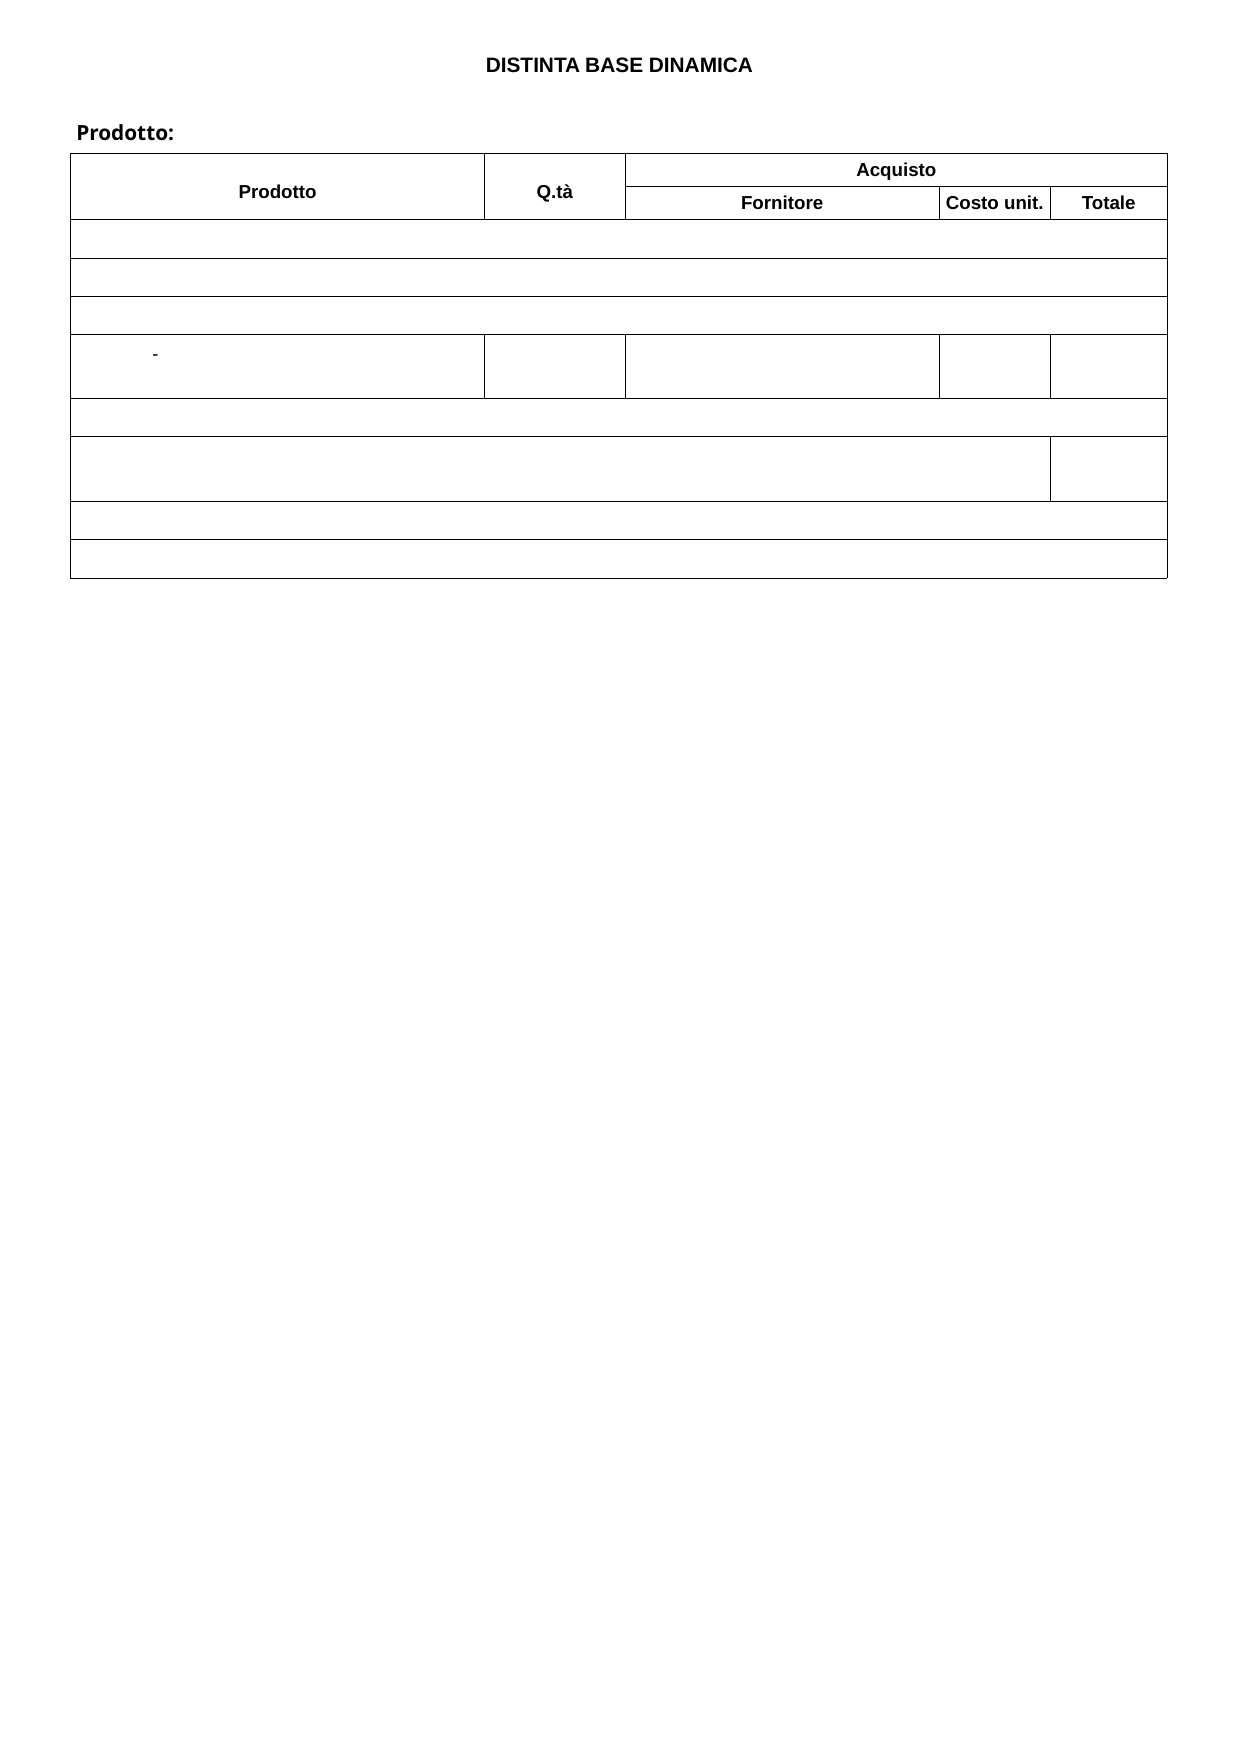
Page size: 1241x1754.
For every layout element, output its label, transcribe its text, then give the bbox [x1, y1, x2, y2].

table_cell <line[0]> - <line[1]> [71, 335, 484, 398]
table_cell </for> [71, 399, 1167, 436]
table_cell Fornitore [626, 187, 939, 219]
table_header Prodotto: <o.default_code> <o.name> [70, 112, 581, 153]
table_cell <line[2]> <line[3]> [485, 335, 625, 398]
table_header Prodotto [71, 154, 484, 219]
table_header [581, 112, 866, 153]
table_cell <min_total> <max_total> [1051, 437, 1167, 501]
table_cell <for each="component, min_total, max_total in get_objects(o)"> [71, 220, 1167, 258]
table_header Acquisto [626, 154, 1167, 186]
table_cell Totale [1051, 187, 1167, 219]
table_header [866, 112, 1017, 153]
table_header [1017, 112, 1168, 153]
table_cell <for each="line in component"> [71, 297, 1167, 334]
table_cell [71, 437, 1050, 501]
table_cell </for> [71, 540, 1167, 577]
table_cell <line[8]> <line[9]> [1051, 335, 1167, 398]
table_cell <if test="component"> [71, 259, 1167, 296]
table_cell </if> [71, 502, 1167, 539]
table_cell <line[4]> [626, 335, 939, 398]
table_cell Costo unit. [940, 187, 1050, 219]
table_cell <line[6]><line[7]> [940, 335, 1050, 398]
table_header Q.tà [485, 154, 625, 219]
